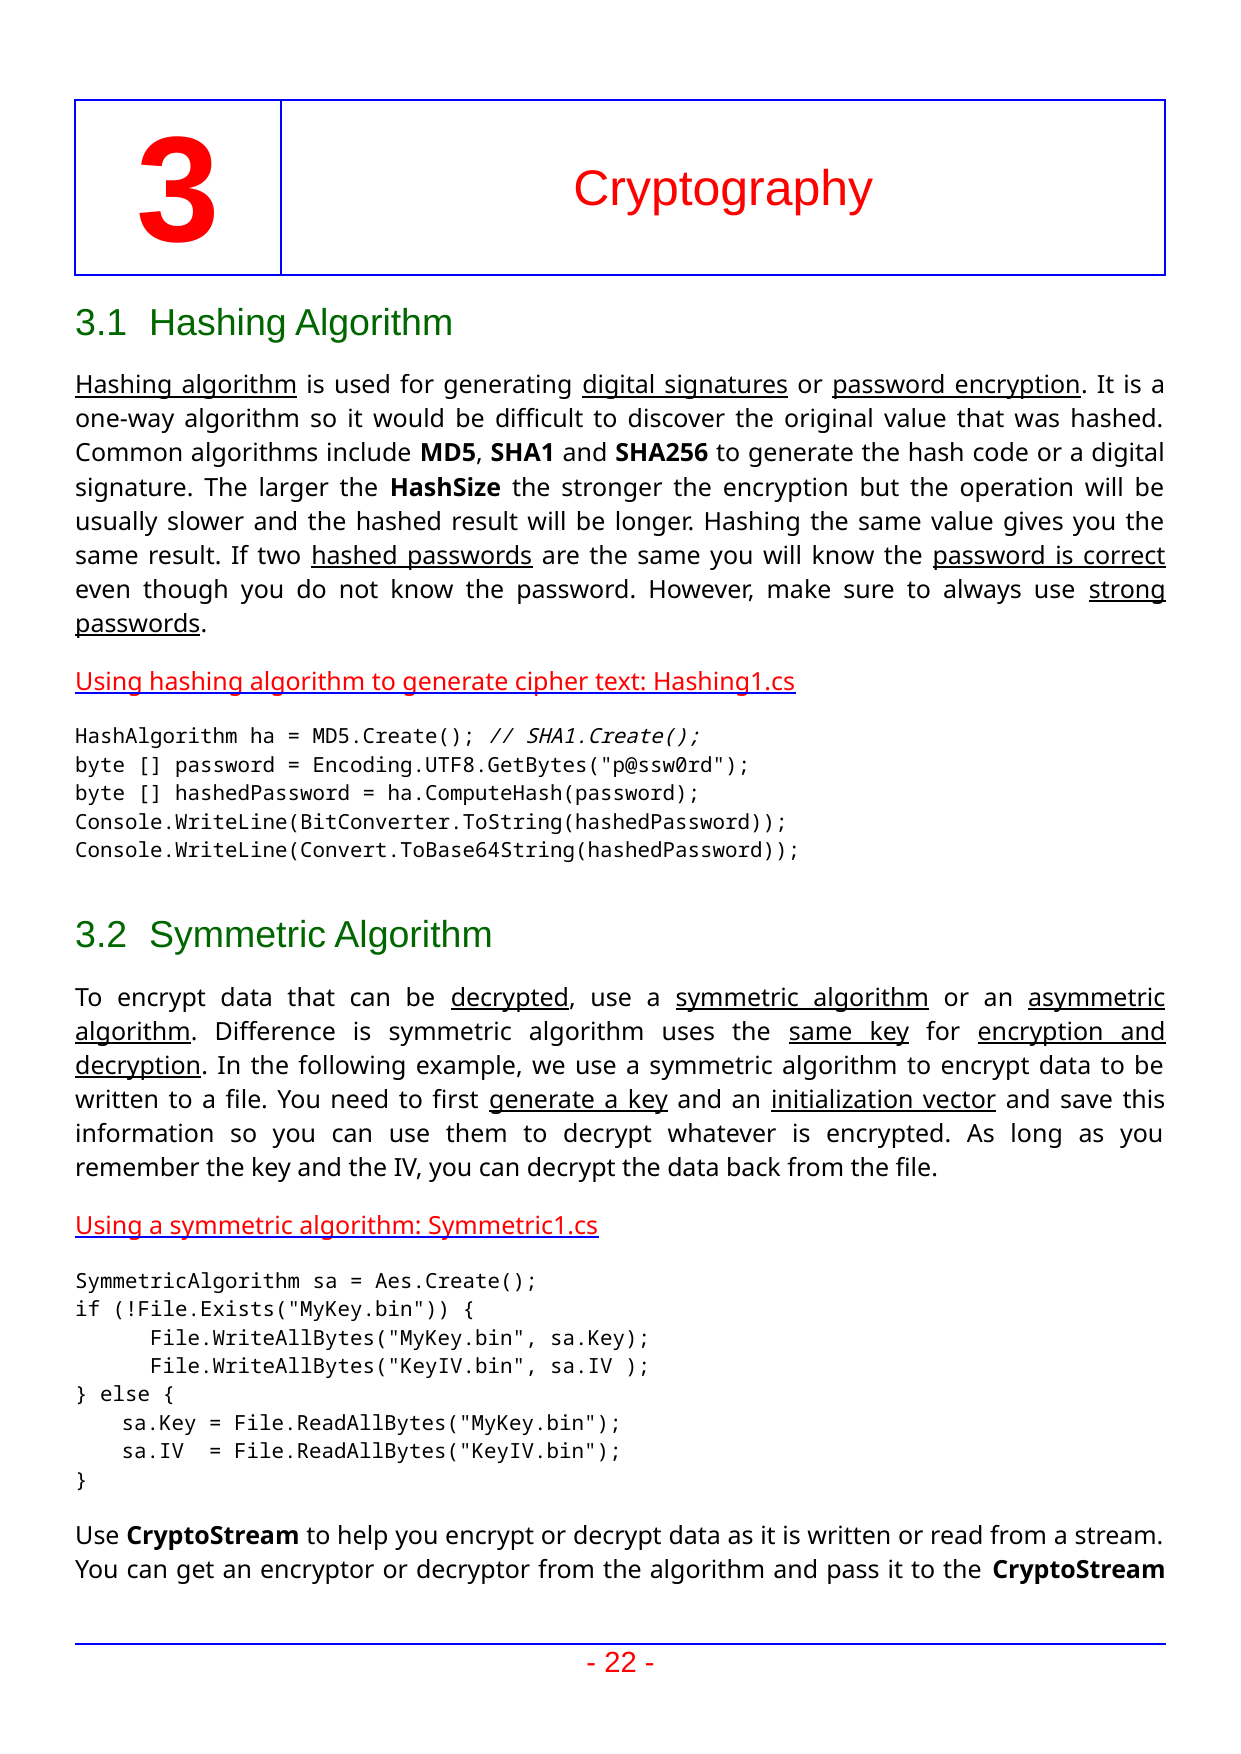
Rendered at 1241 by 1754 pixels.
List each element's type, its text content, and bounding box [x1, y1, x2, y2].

text } else { [75, 1379, 1166, 1408]
table_header Cryptography [282, 101, 1164, 274]
text HashAlgorithm ha = MD5.Create(); // SHA1.Create(); [75, 722, 1166, 750]
text File.WriteAllBytes("MyKey.bin", sa.Key); [75, 1323, 1166, 1351]
table_header 3 [76, 101, 280, 274]
text SymmetricAlgorithm sa = Aes.Create(); [75, 1266, 1166, 1294]
text Using a symmetric algorithm: Symmetric1.cs [75, 1208, 1166, 1242]
text To encrypt data that can be decrypted, use a symmetric algorithm or an asymmetric algorithm. Difference is symmetric algorithm uses the same key for encryption and decryption. In the following example, we use a symmetric algorithm to encrypt data to be written to a file. You need to first generate a key and an initialization vector and save this information so you can use them to decrypt whatever is encrypted. As long as you remember the key and the IV, you can decrypt the data back from the file. [75, 979, 1166, 1183]
text Use CryptoStream to help you encrypt or decrypt data as it is written or read from a stream. You can get an encryptor or decryptor from the algorithm and pass it to the CryptoStream [75, 1517, 1166, 1585]
text Console.WriteLine(Convert.ToBase64String(hashedPassword)); [75, 835, 1166, 864]
text 3.2 Symmetric Algorithm [75, 912, 1166, 955]
text } [75, 1465, 1166, 1493]
text if (!File.Exists("MyKey.bin")) { [75, 1294, 1166, 1323]
text 3.1 Hashing Algorithm [75, 300, 1166, 343]
text Using hashing algorithm to generate cipher text: Hashing1.cs [75, 663, 1166, 698]
text sa.Key = File.ReadAllBytes("MyKey.bin"); [75, 1408, 1166, 1436]
text Hashing algorithm is used for generating digital signatures or password encryption. It is a one-way algorithm so it would be difficult to discover the original value that was hashed. Common algorithms include MD5, SHA1 and SHA256 to generate the hash code or a digital signature. The larger the HashSize the stronger the encryption but the operation will be usually slower and the hashed result will be longer. Hashing the same value gives you the same result. If two hashed passwords are the same you will know the password is correct even though you do not know the password. However, make sure to always use strong passwords. [75, 367, 1166, 639]
text File.WriteAllBytes("KeyIV.bin", sa.IV ); [75, 1351, 1166, 1379]
text byte [] hashedPassword = ha.ComputeHash(password); [75, 778, 1166, 807]
text byte [] password = Encoding.UTF8.GetBytes("p@ssw0rd"); [75, 750, 1166, 778]
text sa.IV = File.ReadAllBytes("KeyIV.bin"); [75, 1436, 1166, 1465]
text Console.WriteLine(BitConverter.ToString(hashedPassword)); [75, 807, 1166, 835]
